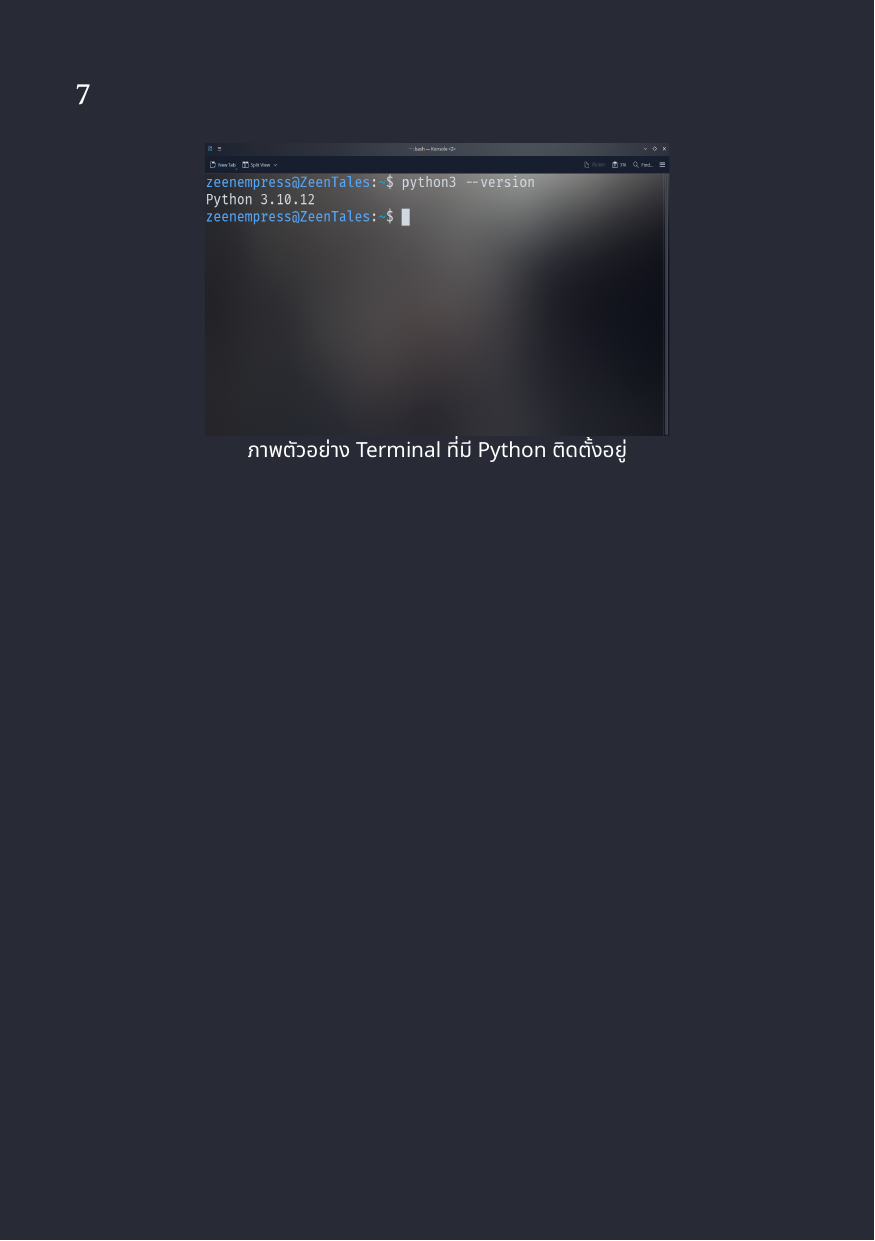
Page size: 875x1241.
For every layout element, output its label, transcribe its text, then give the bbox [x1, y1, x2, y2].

picture [204, 143, 670, 436]
text ภาพตัวอย่าง Terminal ที่มี Python ติดตั้งอยู่ [205, 436, 669, 467]
